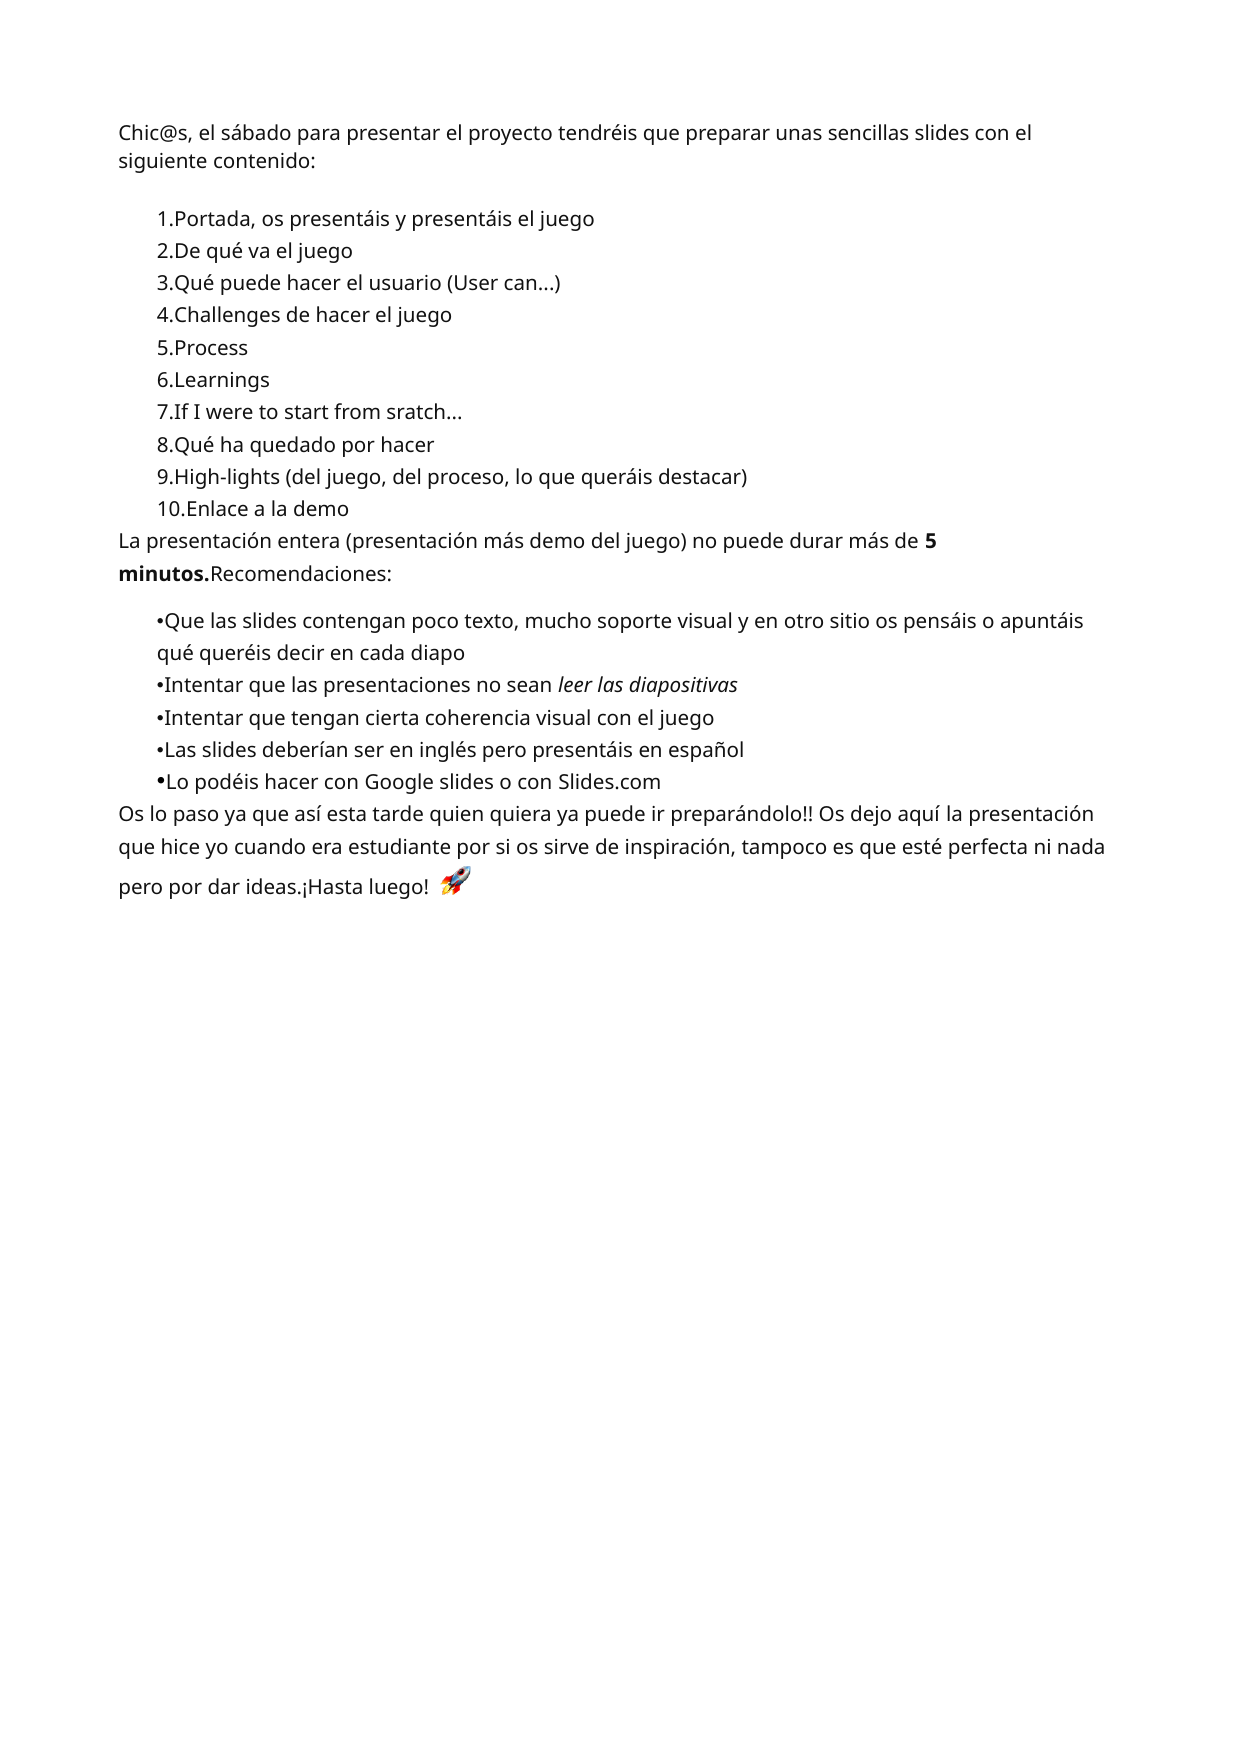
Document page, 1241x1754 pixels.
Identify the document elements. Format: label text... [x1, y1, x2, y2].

list Challenges de hacer el juego [157, 301, 1122, 329]
list De qué va el juego [157, 236, 1122, 264]
list Que las slides contengan poco texto, mucho soporte visual y en otro sitio os pensáis o apuntáis qué queréis decir en cada diapo [157, 606, 1122, 666]
list If I were to start from sratch... [157, 398, 1122, 426]
list High-lights (del juego, del proceso, lo que queráis destacar) [157, 462, 1122, 490]
picture [440, 864, 471, 895]
list Lo podéis hacer con Google slides o con Slides.com [157, 767, 1122, 796]
text Chic@s, el sábado para presentar el proyecto tendréis que preparar unas sencillas slides con el siguiente contenido: [118, 118, 1122, 174]
list Qué puede hacer el usuario (User can...) [157, 268, 1122, 297]
text La presentación entera (presentación más demo del juego) no puede durar más de 5 minutos.Recomendaciones: [118, 527, 1122, 587]
list Learnings [157, 365, 1122, 393]
list Portada, os presentáis y presentáis el juego [157, 204, 1122, 232]
text Os lo paso ya que así esta tarde quien quiera ya puede ir preparándolo!! Os dejo aquí la presentación que hice yo cuando era estudiante por si os sirve de inspiración, tampoco es que esté perfecta ni nada pero por dar ideas.¡Hasta luego! [118, 800, 1122, 901]
list Las slides deberían ser en inglés pero presentáis en español [157, 735, 1122, 763]
list Intentar que tengan cierta coherencia visual con el juego [157, 703, 1122, 731]
list Intentar que las presentaciones no sean leer las diapositivas [157, 671, 1122, 699]
list Qué ha quedado por hacer [157, 430, 1122, 458]
list Enlace a la demo [157, 494, 1122, 523]
list Process [157, 333, 1122, 361]
